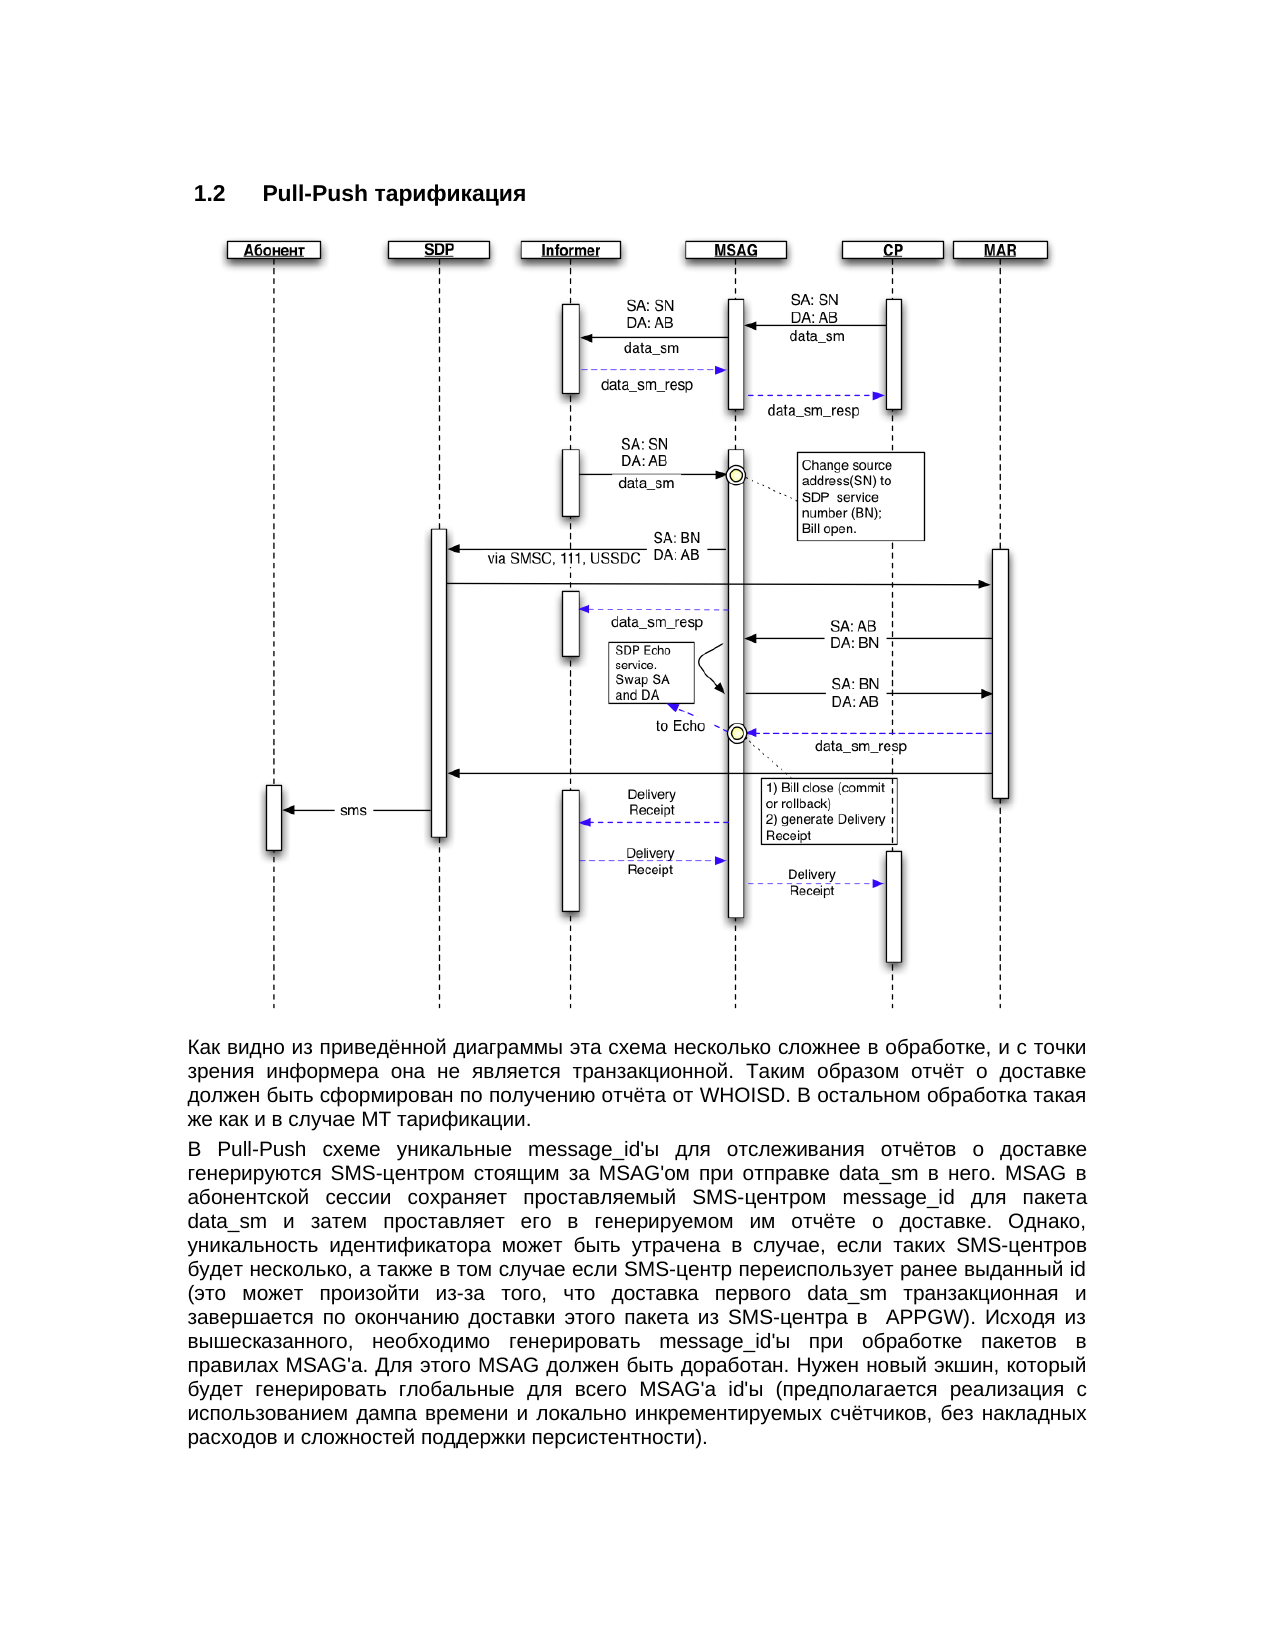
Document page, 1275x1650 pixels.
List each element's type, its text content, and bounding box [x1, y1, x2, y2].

picture [203, 221, 1070, 1020]
subtitle Pull-Push тарификация [187, 180, 1088, 207]
text Как видно из приведённой диаграммы эта схема несколько сложнее в обработке, и с точки зрения информера она не является транзакционной. Таким образом отчёт о доставке должен быть сформирован по получению отчёта от WHOISD. В остальном обработка такая же как и в случае МТ тарификации. [187, 1035, 1088, 1131]
text В Pull-Push схеме уникальные message_id'ы для отслеживания отчётов о доставке генерируются SMS-центром стоящим за MSAG'ом при отправке data_sm в него. MSAG в абонентской сессии сохраняет проставляемый SMS-центром message_id для пакета data_sm и затем проставляет его в генерируемом им отчёте о доставке. Однако, уникальность идентификатора может быть утрачена в случае, если таких SMS-центров будет несколько, а также в том случае если SMS-центр переиспользует ранее выданный id (это может произойти из-за того, что доставка первого data_sm транзакционная и завершается по окончанию доставки этого пакета из SMS-центра в APPGW). Исходя из вышесказанного, необходимо генерировать message_id'ы при обработке пакетов в правилах MSAG'а. Для этого MSAG должен быть доработан. Нужен новый экшин, который будет генерировать глобальные для всего MSAG'а id'ы (предполагается реализация с использованием дампа времени и локально инкрементируемых счётчиков, без накладных расходов и сложностей поддержки персистентности). [187, 1137, 1088, 1448]
